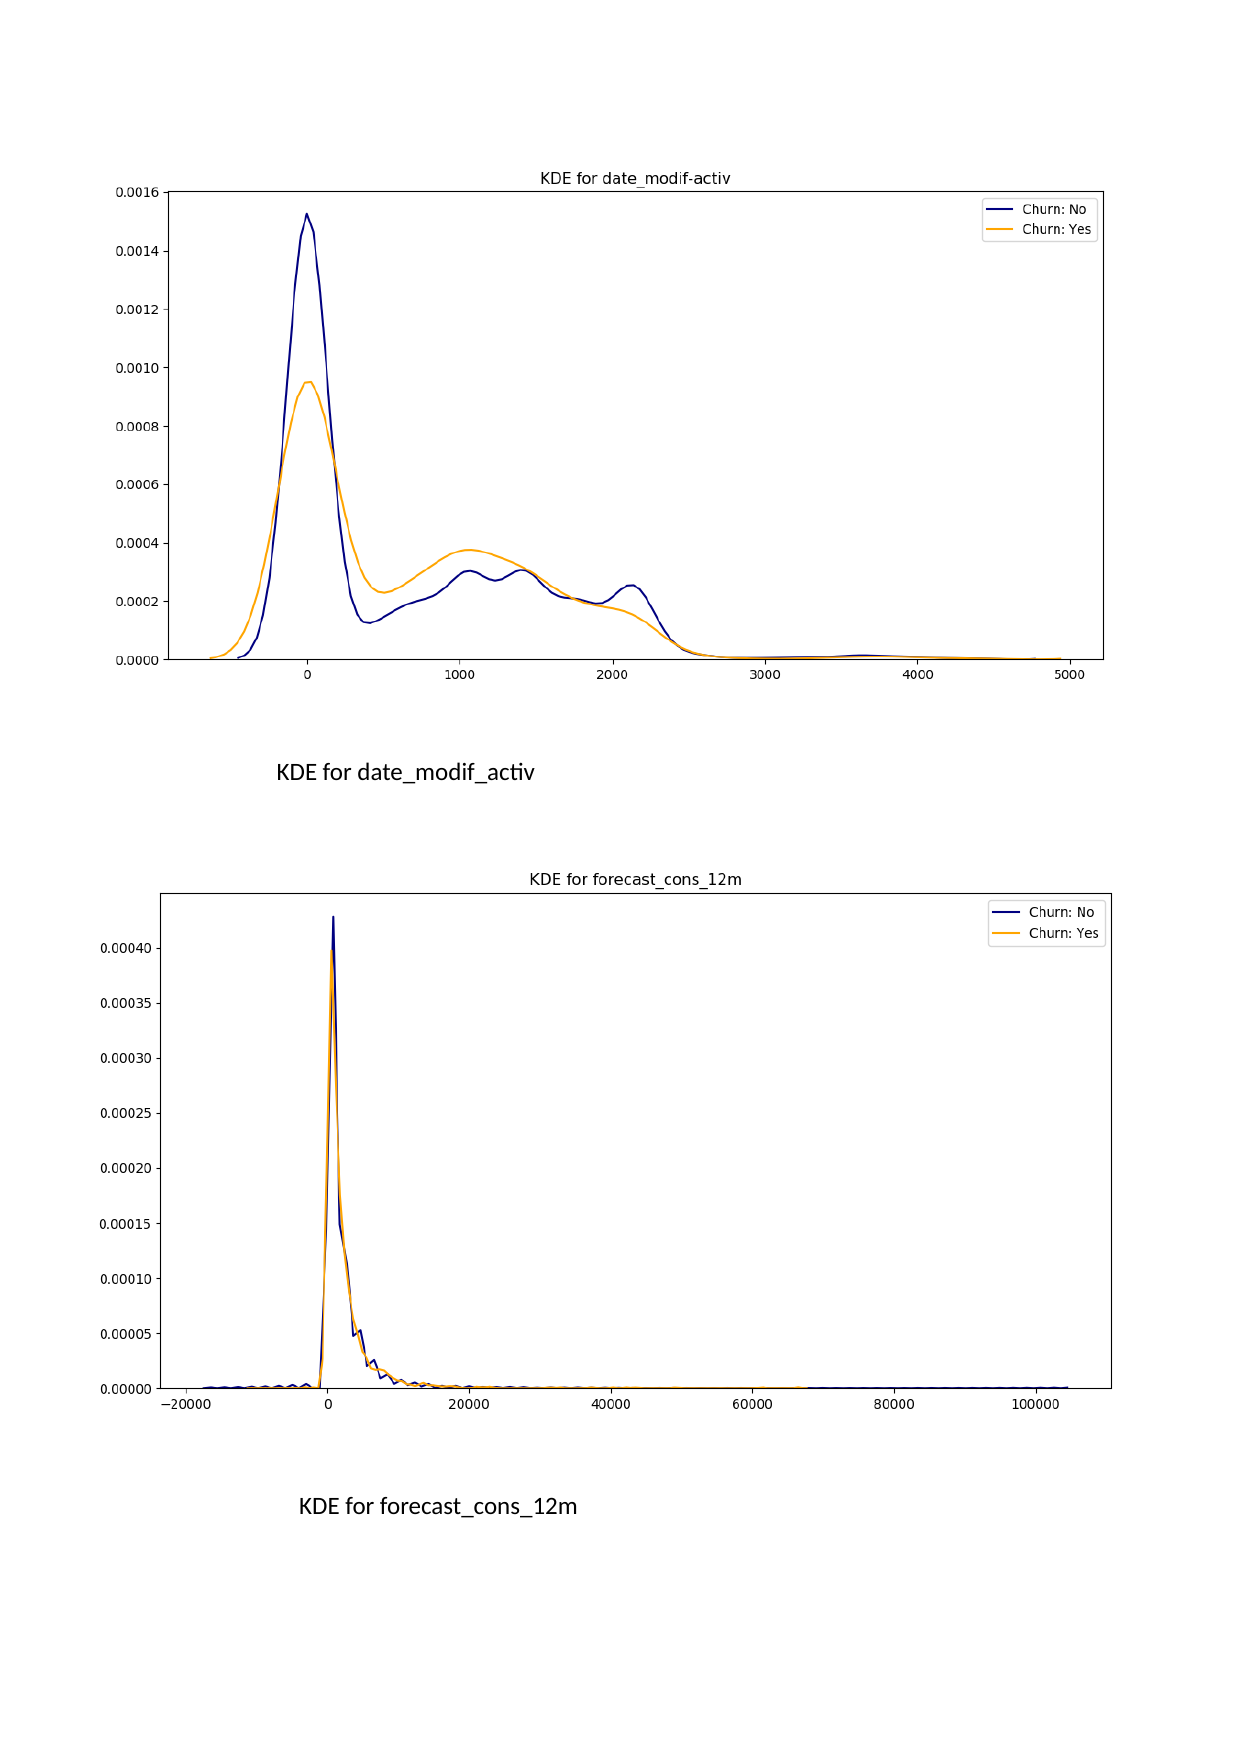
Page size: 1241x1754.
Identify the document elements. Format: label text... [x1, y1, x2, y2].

text KDE for date_modif_activ [118, 756, 1122, 786]
picture [17, 118, 1223, 726]
picture [7, 817, 1233, 1460]
text KDE for forecast_cons_12m [118, 1491, 1122, 1521]
